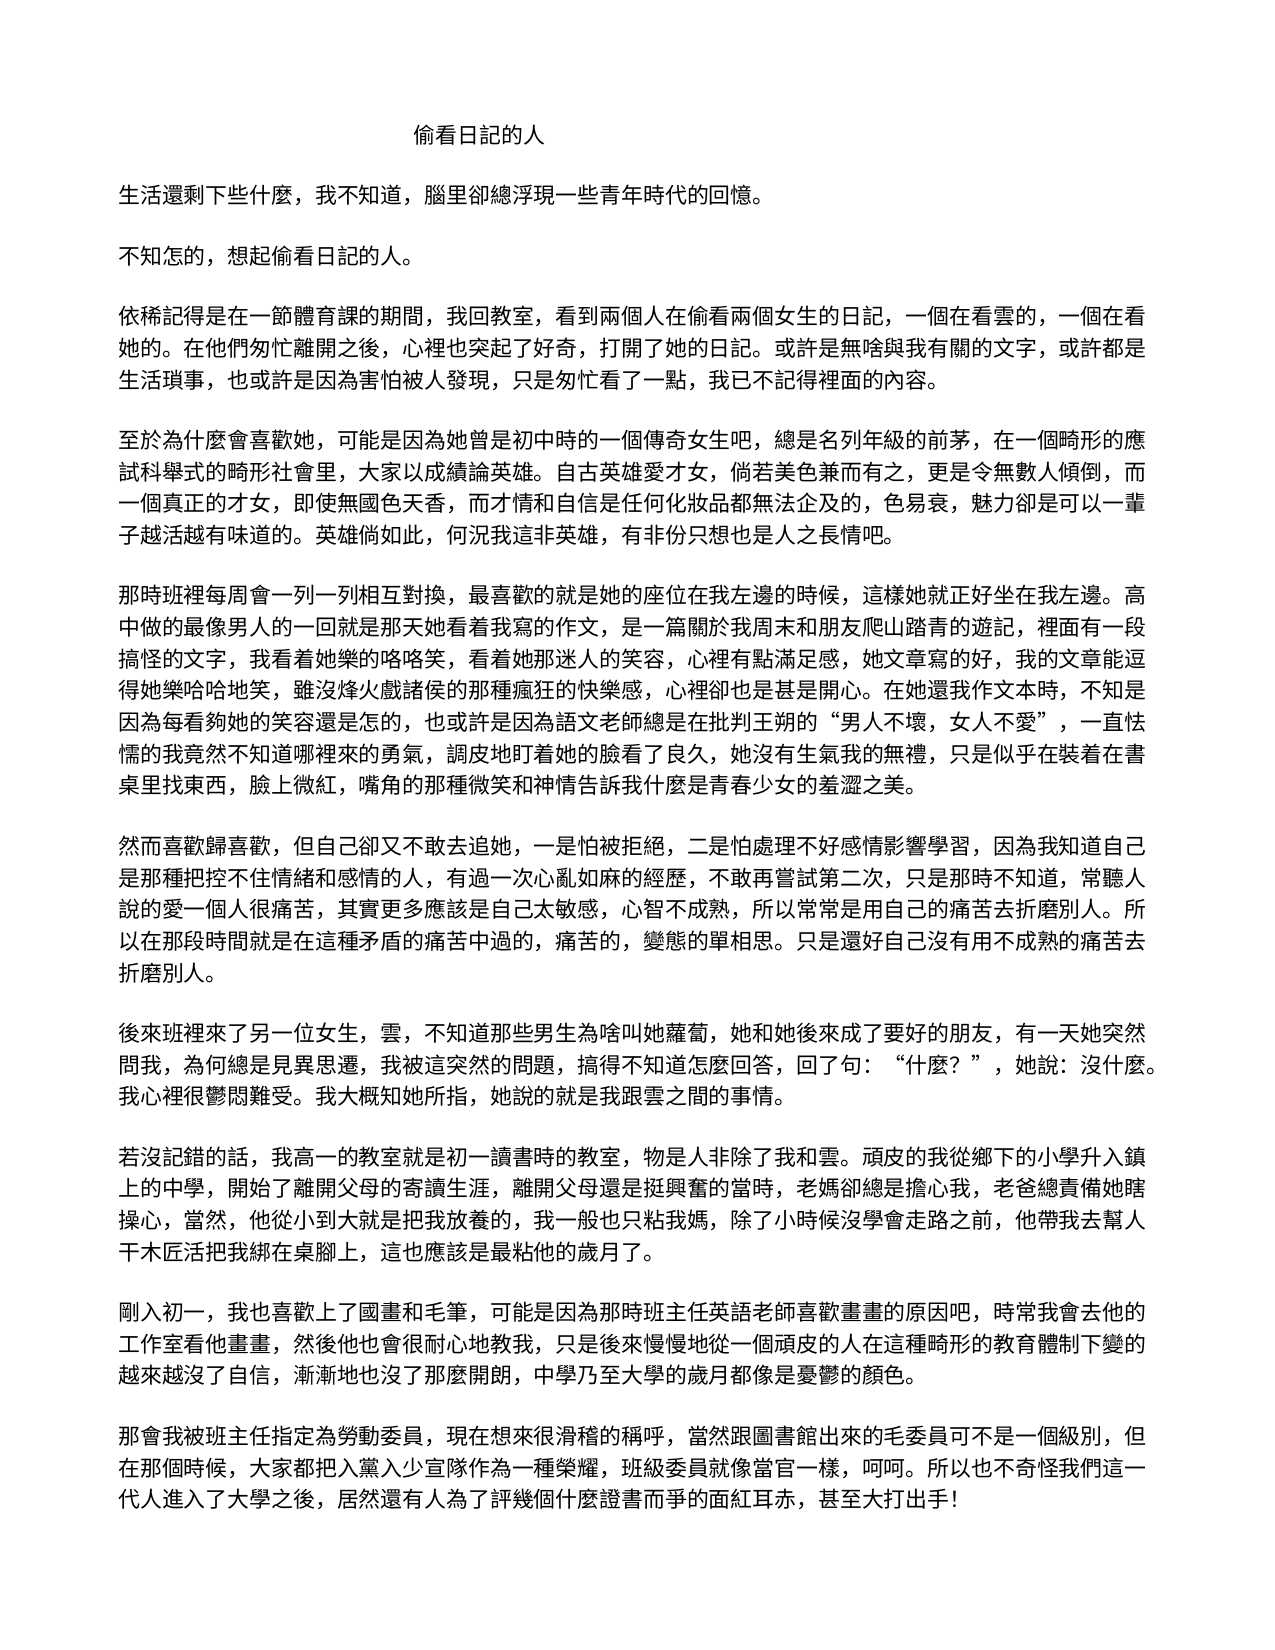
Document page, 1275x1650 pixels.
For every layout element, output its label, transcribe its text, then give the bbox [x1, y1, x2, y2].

text 剛入初一，我也喜歡上了國畫和毛筆，可能是因為那時班主任英語老師喜歡畫畫的原因吧，時常我會去他的工作室看他畫畫，然後他也會很耐心地教我，只是後來慢慢地從一個頑皮的人在這種畸形的教育體制下變的越來越沒了自信，漸漸地也沒了那麼開朗，中學乃至大學的歲月都像是憂鬱的顏色。 [118, 1295, 1157, 1390]
text 若沒記錯的話，我高一的教室就是初一讀書時的教室，物是人非除了我和雲。頑皮的我從鄉下的小學升入鎮上的中學，開始了離開父母的寄讀生涯，離開父母還是挺興奮的當時，老媽卻總是擔心我，老爸總責備她瞎操心，當然，他從小到大就是把我放養的，我一般也只粘我媽，除了小時候沒學會走路之前，他帶我去幫人干木匠活把我綁在桌腳上，這也應該是最粘他的歲月了。 [118, 1140, 1157, 1266]
text 偷看日記的人 [118, 118, 1157, 150]
text 生活還剩下些什麼，我不知道，腦里卻總浮現一些青年時代的回憶。 [118, 178, 1157, 210]
text 至於為什麼會喜歡她，可能是因為她曾是初中時的一個傳奇女生吧，總是名列年級的前茅，在一個畸形的應試科舉式的畸形社會里，大家以成績論英雄。自古英雄愛才女，倘若美色兼而有之，更是令無數人傾倒，而一個真正的才女，即使無國色天香，而才情和自信是任何化妝品都無法企及的，色易衰，魅力卻是可以一輩子越活越有味道的。英雄倘如此，何況我這非英雄，有非份只想也是人之長情吧。 [118, 423, 1157, 550]
text 那時班裡每周會一列一列相互對換，最喜歡的就是她的座位在我左邊的時候，這樣她就正好坐在我左邊。高中做的最像男人的一回就是那天她看着我寫的作文，是一篇關於我周末和朋友爬山踏青的遊記，裡面有一段搞怪的文字，我看着她樂的咯咯笑，看着她那迷人的笑容，心裡有點滿足感，她文章寫的好，我的文章能逗得她樂哈哈地笑，雖沒烽火戲諸侯的那種瘋狂的快樂感，心裡卻也是甚是開心。在她還我作文本時，不知是因為每看夠她的笑容還是怎的，也或許是因為語文老師總是在批判王朔的“男人不壞，女人不愛”，一直怯懦的我竟然不知道哪裡來的勇氣，調皮地盯着她的臉看了良久，她沒有生氣我的無禮，只是似乎在裝着在書桌里找東西，臉上微紅，嘴角的那種微笑和神情告訴我什麼是青春少女的羞澀之美。 [118, 578, 1157, 800]
text 不知怎的，想起偷看日記的人。 [118, 239, 1157, 271]
text 那會我被班主任指定為勞動委員，現在想來很滑稽的稱呼，當然跟圖書館出來的毛委員可不是一個級別，但在那個時候，大家都把入黨入少宣隊作為一種榮耀，班級委員就像當官一樣，呵呵。所以也不奇怪我們這一代人進入了大學之後，居然還有人為了評幾個什麼證書而爭的面紅耳赤，甚至大打出手！ [118, 1419, 1157, 1514]
text 依稀記得是在一節體育課的期間，我回教室，看到兩個人在偷看兩個女生的日記，一個在看雲的，一個在看她的。在他們匆忙離開之後，心裡也突起了好奇，打開了她的日記。或許是無啥與我有關的文字，或許都是生活瑣事，也或許是因為害怕被人發現，只是匆忙看了一點，我已不記得裡面的內容。 [118, 299, 1157, 394]
text 然而喜歡歸喜歡，但自己卻又不敢去追她，一是怕被拒絕，二是怕處理不好感情影響學習，因為我知道自己是那種把控不住情緒和感情的人，有過一次心亂如麻的經歷，不敢再嘗試第二次，只是那時不知道，常聽人說的愛一個人很痛苦，其實更多應該是自己太敏感，心智不成熟，所以常常是用自己的痛苦去折磨別人。所以在那段時間就是在這種矛盾的痛苦中過的，痛苦的，變態的單相思。只是還好自己沒有用不成熟的痛苦去折磨別人。 [118, 829, 1157, 987]
text 後來班裡來了另一位女生，雲，不知道那些男生為啥叫她蘿蔔，她和她後來成了要好的朋友，有一天她突然問我，為何總是見異思遷，我被這突然的問題，搞得不知道怎麼回答，回了句：“什麼？”，她說：沒什麼。我心裡很鬱悶難受。我大概知她所指，她說的就是我跟雲之間的事情。 [118, 1016, 1157, 1111]
